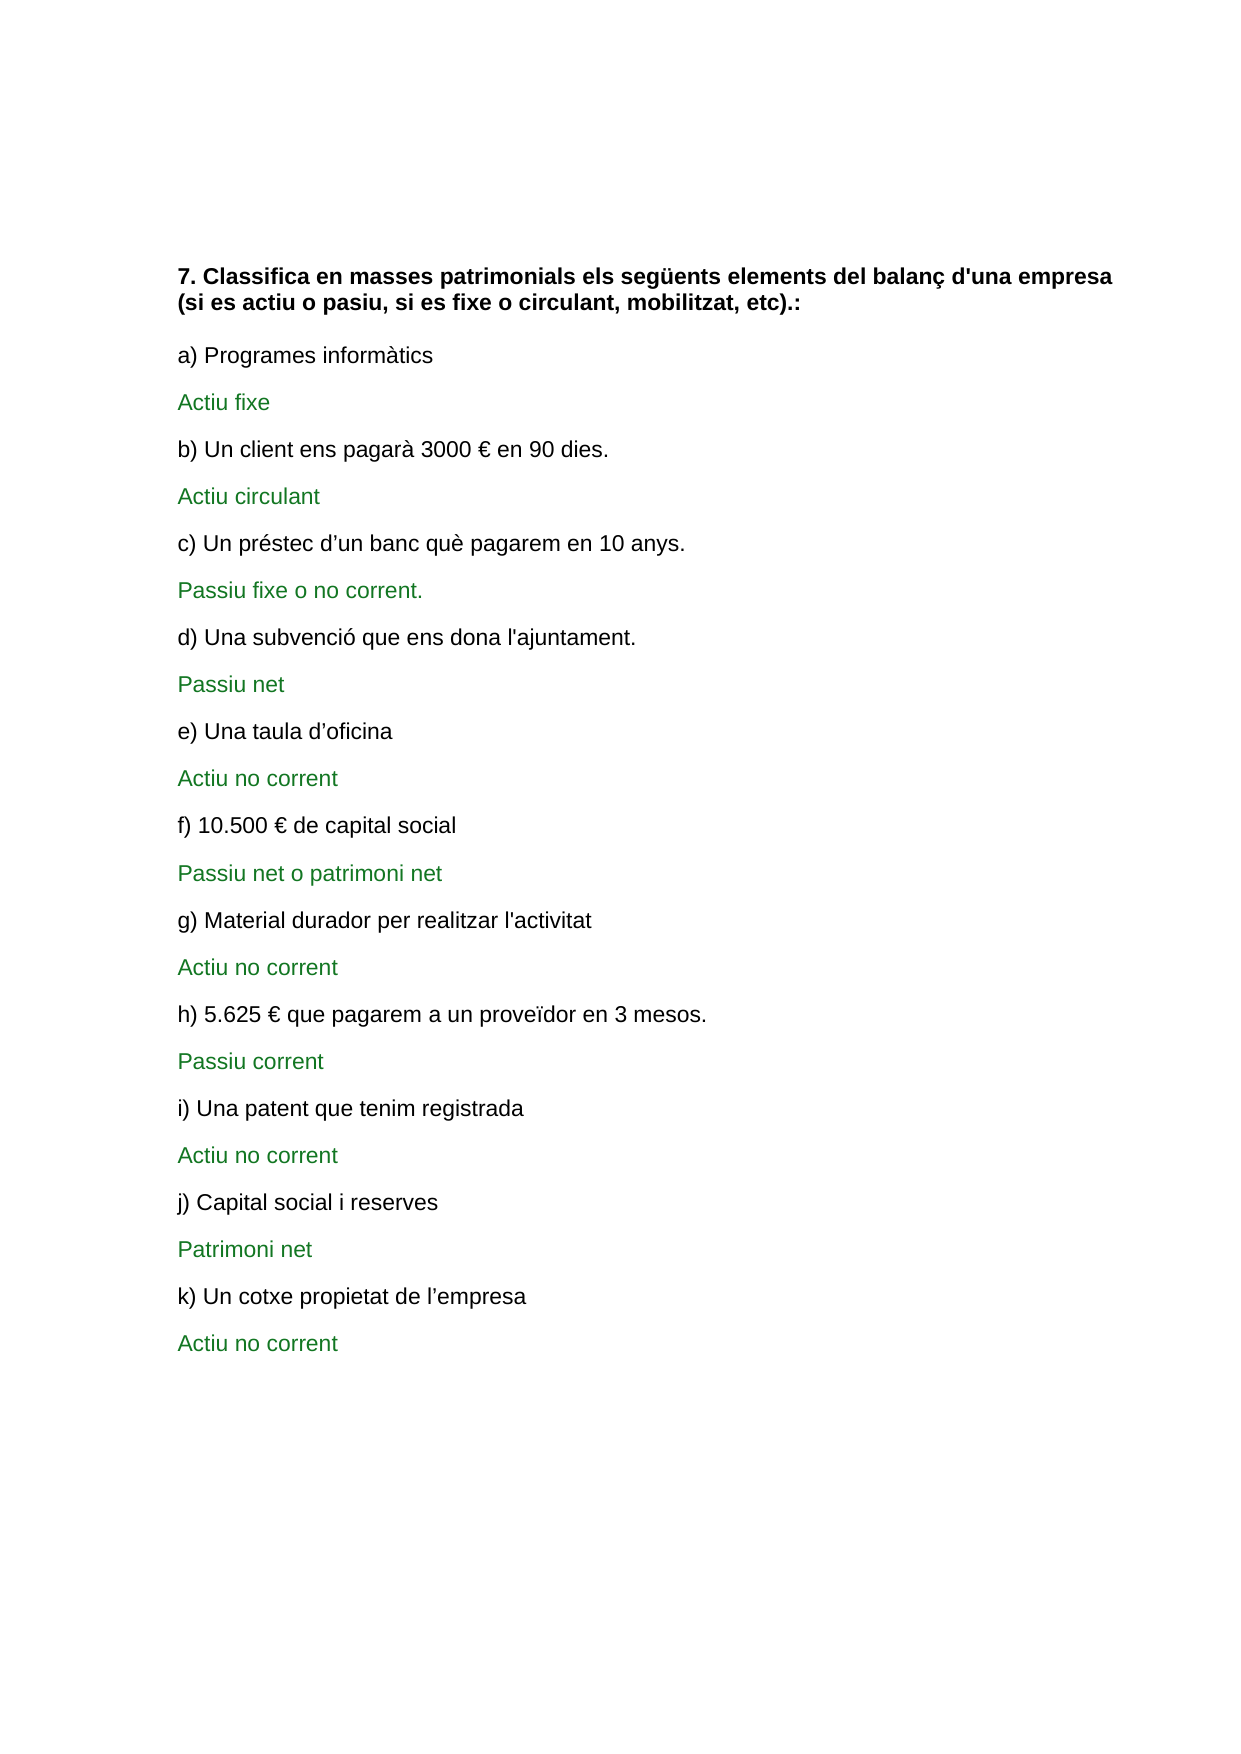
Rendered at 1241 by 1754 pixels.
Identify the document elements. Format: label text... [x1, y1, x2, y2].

text Passiu corrent [177, 1048, 1122, 1074]
text Actiu no corrent [177, 1142, 1122, 1168]
text i) Una patent que tenim registrada [177, 1095, 1122, 1121]
text c) Un préstec d’un banc què pagarem en 10 anys. [177, 530, 1122, 556]
text Patrimoni net [177, 1236, 1122, 1263]
text Actiu no corrent [177, 765, 1122, 792]
text Passiu net [177, 671, 1122, 698]
text 7. Classifica en masses patrimonials els següents elements del balanç d'una empresa (si es actiu o pasiu, si es fixe o circulant, mobilitzat, etc).: [177, 263, 1122, 315]
text Passiu net o patrimoni net [177, 859, 1122, 886]
text k) Un cotxe propietat de l’empresa [177, 1283, 1122, 1310]
text Actiu circulant [177, 483, 1122, 509]
text Actiu fixe [177, 389, 1122, 415]
text b) Un client ens pagarà 3000 € en 90 dies. [177, 436, 1122, 462]
text Actiu no corrent [177, 1330, 1122, 1357]
text Passiu fixe o no corrent. [177, 577, 1122, 603]
text d) Una subvenció que ens dona l'ajuntament. [177, 624, 1122, 651]
text j) Capital social i reserves [177, 1189, 1122, 1216]
text g) Material durador per realitzar l'activitat [177, 907, 1122, 933]
text e) Una taula d’oficina [177, 718, 1122, 745]
text f) 10.500 € de capital social [177, 812, 1122, 839]
text Actiu no corrent [177, 954, 1122, 980]
text h) 5.625 € que pagarem a un proveïdor en 3 mesos. [177, 1001, 1122, 1027]
text a) Programes informàtics [177, 342, 1122, 368]
